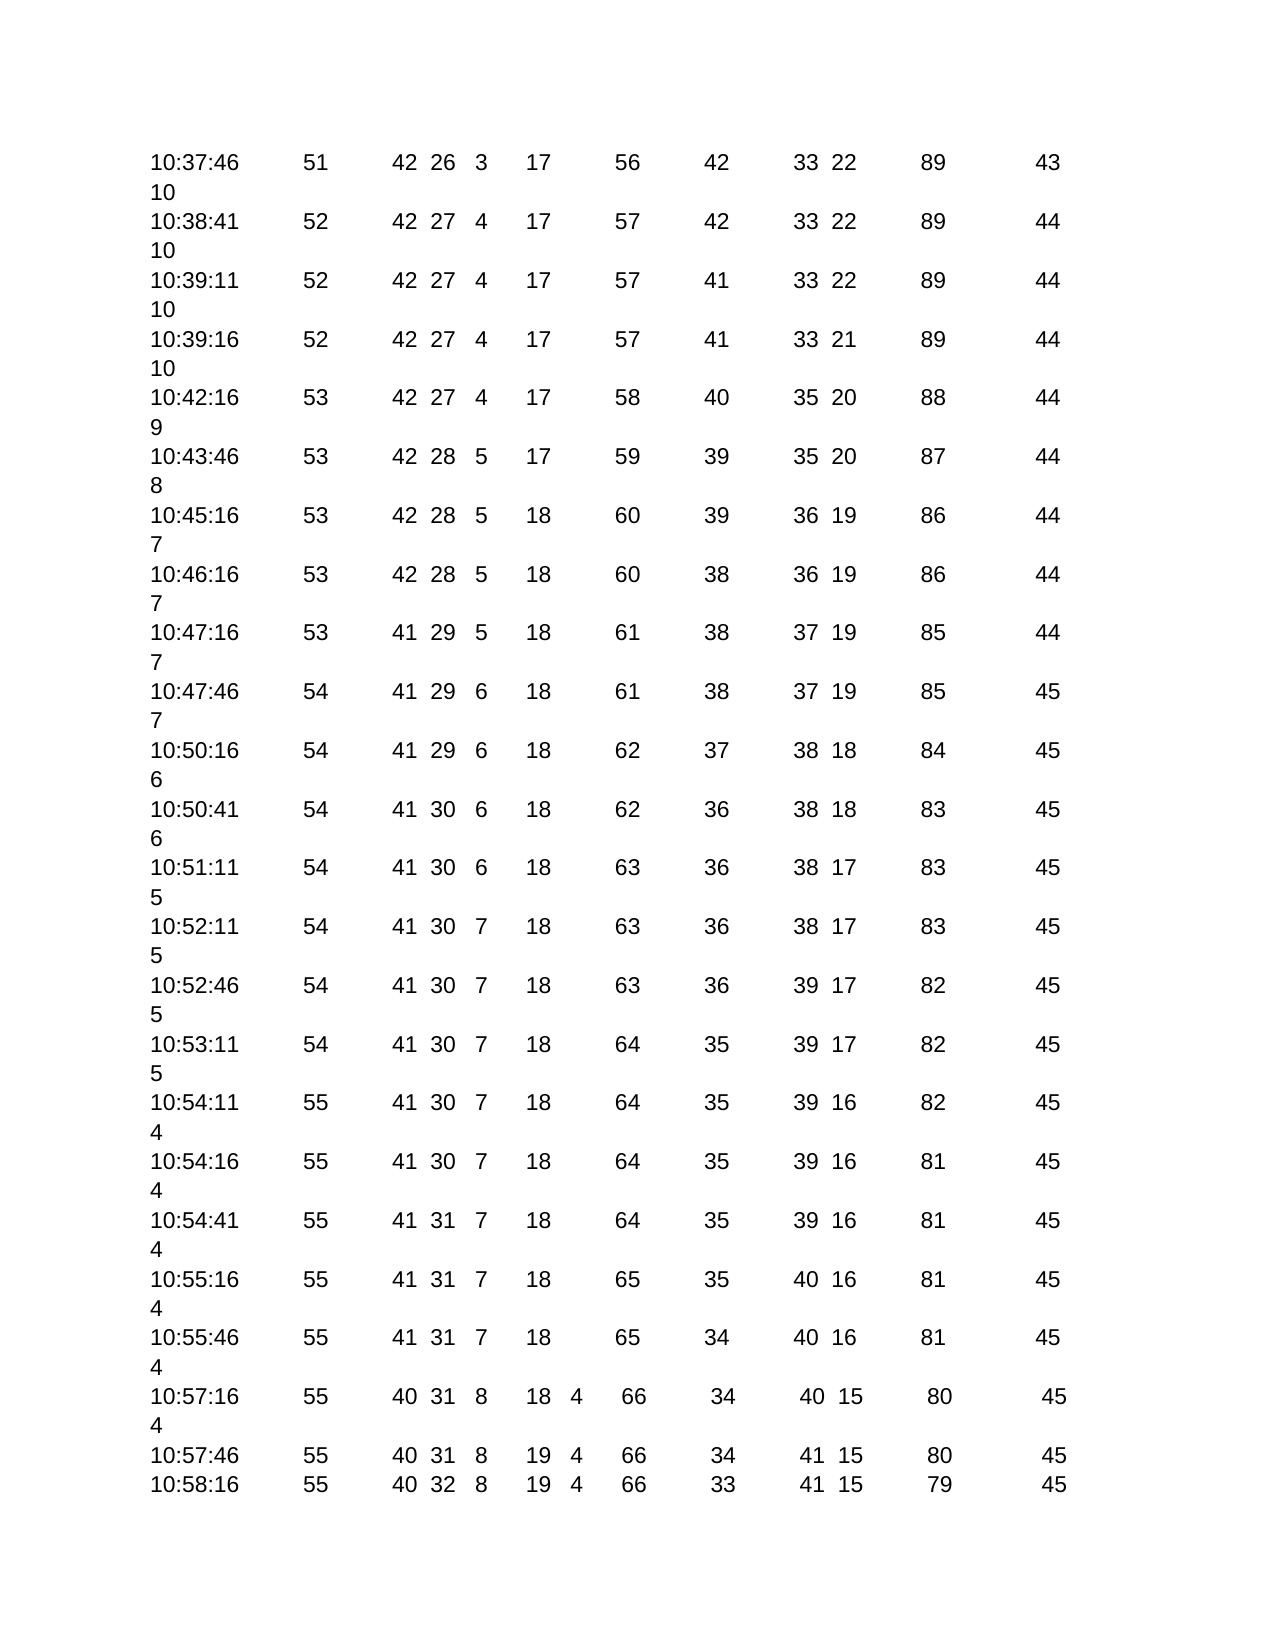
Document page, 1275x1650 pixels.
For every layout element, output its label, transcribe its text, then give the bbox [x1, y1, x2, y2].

text 10:43:46 53 42 28 5 17 59 39 35 20 87 44 8 [150, 444, 1125, 499]
text 10:45:16 53 42 28 5 18 60 39 36 19 86 44 7 [150, 502, 1125, 557]
text 10:50:16 54 41 29 6 18 62 37 38 18 84 45 6 [150, 737, 1125, 792]
text 10:47:16 53 41 29 5 18 61 38 37 19 85 44 7 [150, 620, 1125, 675]
text 10:55:16 55 41 31 7 18 65 35 40 16 81 45 4 [150, 1266, 1125, 1321]
text 10:55:46 55 41 31 7 18 65 34 40 16 81 45 4 [150, 1325, 1125, 1380]
text 10:52:46 54 41 30 7 18 63 36 39 17 82 45 5 [150, 972, 1125, 1027]
text 10:47:46 54 41 29 6 18 61 38 37 19 85 45 7 [150, 679, 1125, 734]
text 10:53:11 54 41 30 7 18 64 35 39 17 82 45 5 [150, 1031, 1125, 1086]
text 10:42:16 53 42 27 4 17 58 40 35 20 88 44 9 [150, 385, 1125, 440]
text 10:51:11 54 41 30 6 18 63 36 38 17 83 45 5 [150, 855, 1125, 910]
text 10:57:46 55 40 31 8 19 4 66 34 41 15 80 45 [150, 1442, 1125, 1468]
text 10:39:16 52 42 27 4 17 57 41 33 21 89 44 10 [150, 326, 1125, 381]
text 10:54:11 55 41 30 7 18 64 35 39 16 82 45 4 [150, 1090, 1125, 1145]
text 10:38:41 52 42 27 4 17 57 42 33 22 89 44 10 [150, 209, 1125, 264]
text 10:54:16 55 41 30 7 18 64 35 39 16 81 45 4 [150, 1149, 1125, 1204]
text 10:52:11 54 41 30 7 18 63 36 38 17 83 45 5 [150, 914, 1125, 969]
text 10:50:41 54 41 30 6 18 62 36 38 18 83 45 6 [150, 796, 1125, 851]
text 10:46:16 53 42 28 5 18 60 38 36 19 86 44 7 [150, 561, 1125, 616]
text 10:39:11 52 42 27 4 17 57 41 33 22 89 44 10 [150, 267, 1125, 322]
text 10:37:46 51 42 26 3 17 56 42 33 22 89 43 10 [150, 150, 1125, 205]
text 10:57:16 55 40 31 8 18 4 66 34 40 15 80 45 4 [150, 1384, 1125, 1439]
text 10:58:16 55 40 32 8 19 4 66 33 41 15 79 45 [150, 1472, 1125, 1497]
text 10:54:41 55 41 31 7 18 64 35 39 16 81 45 4 [150, 1207, 1125, 1262]
